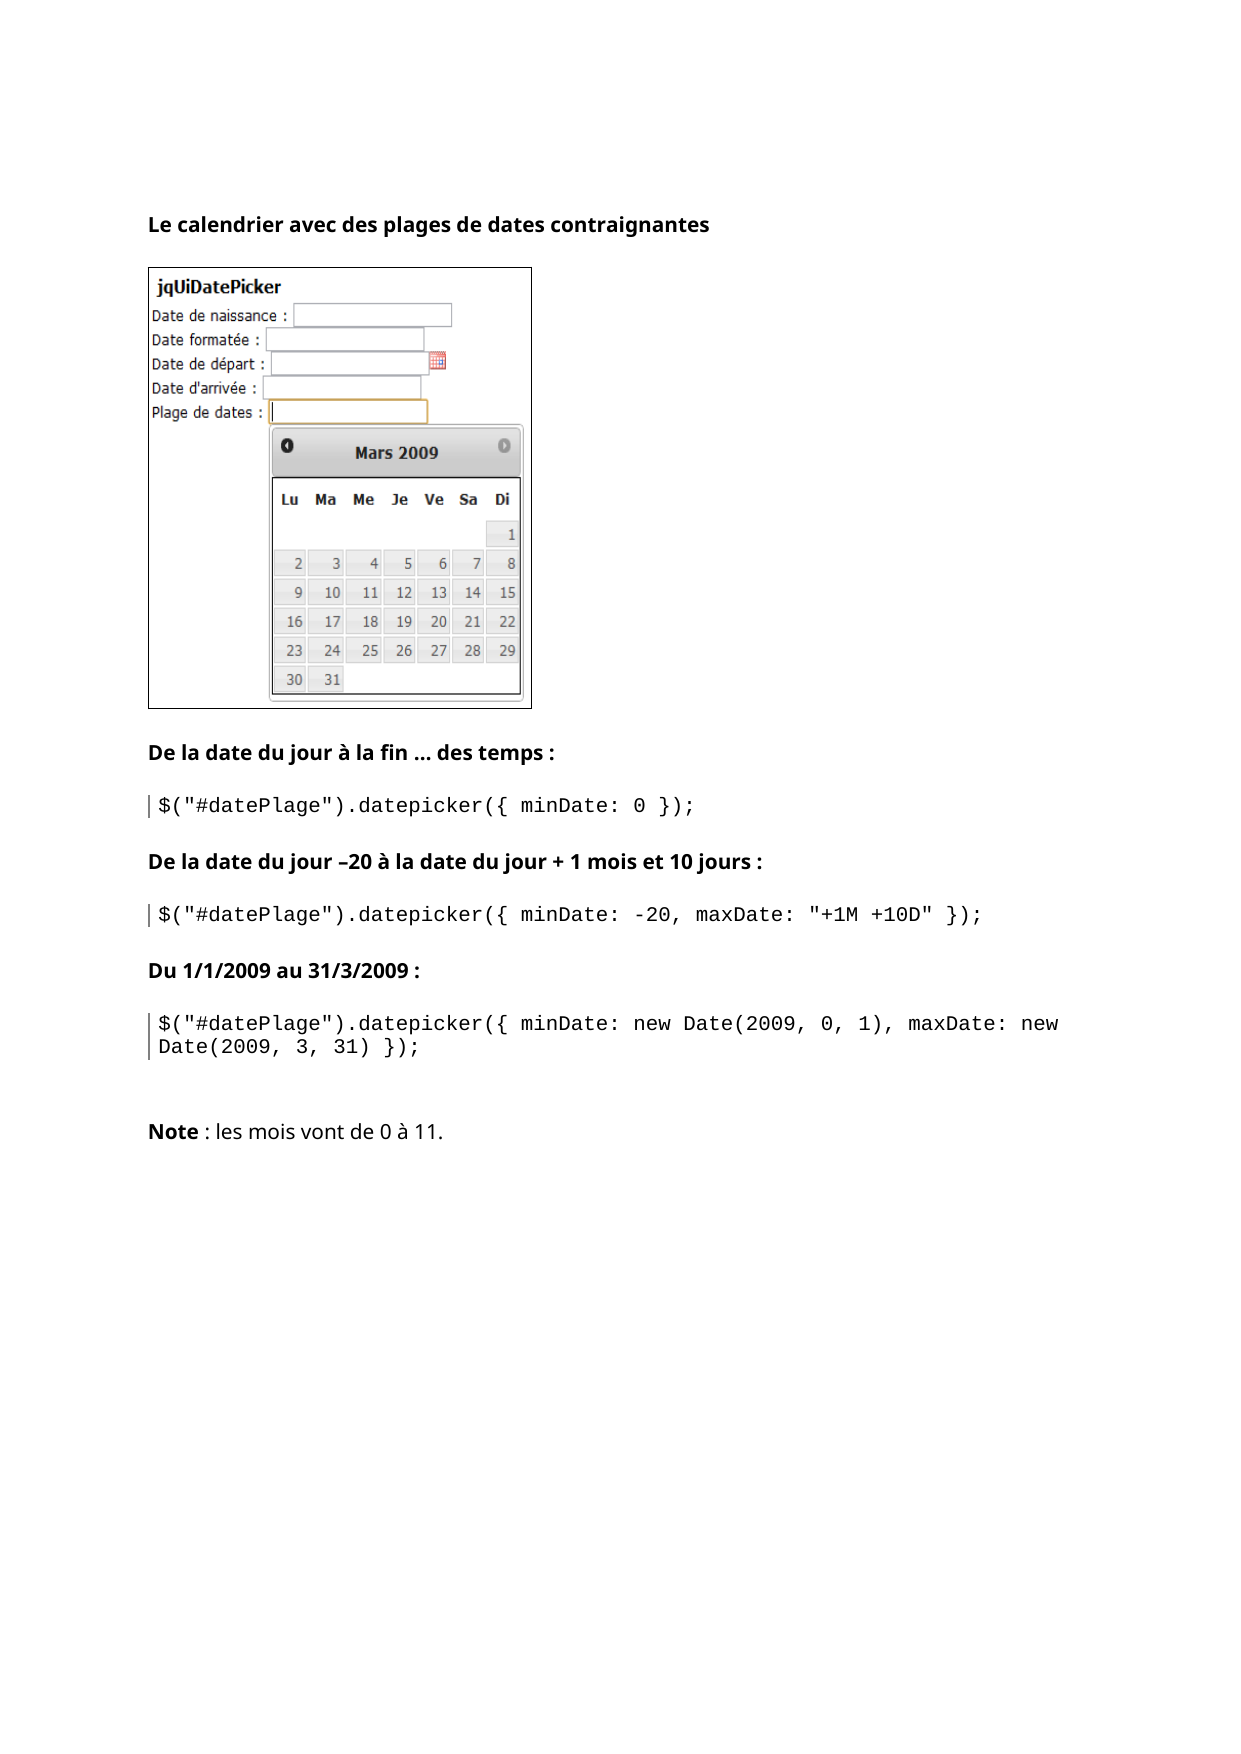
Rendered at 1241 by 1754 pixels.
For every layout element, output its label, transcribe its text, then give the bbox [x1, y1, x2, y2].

picture [149, 268, 531, 708]
text $("#datePlage").datepicker({ minDate: new Date(2009, 0, 1), maxDate: new Date(2009, 3, 31) }); [150, 1013, 1092, 1060]
text De la date du jour à la fin … des temps : [148, 738, 1092, 766]
text Note : les mois vont de 0 à 11. [148, 1117, 1092, 1145]
text $("#datePlage").datepicker({ minDate: -20, maxDate: "+1M +10D" }); [150, 904, 1092, 927]
text Du 1/1/2009 au 31/3/2009 : [148, 956, 1092, 984]
text $("#datePlage").datepicker({ minDate: 0 }); [150, 795, 1092, 818]
text De la date du jour –20 à la date du jour + 1 mois et 10 jours : [148, 847, 1092, 875]
text Le calendrier avec des plages de dates contraignantes [148, 210, 1092, 238]
